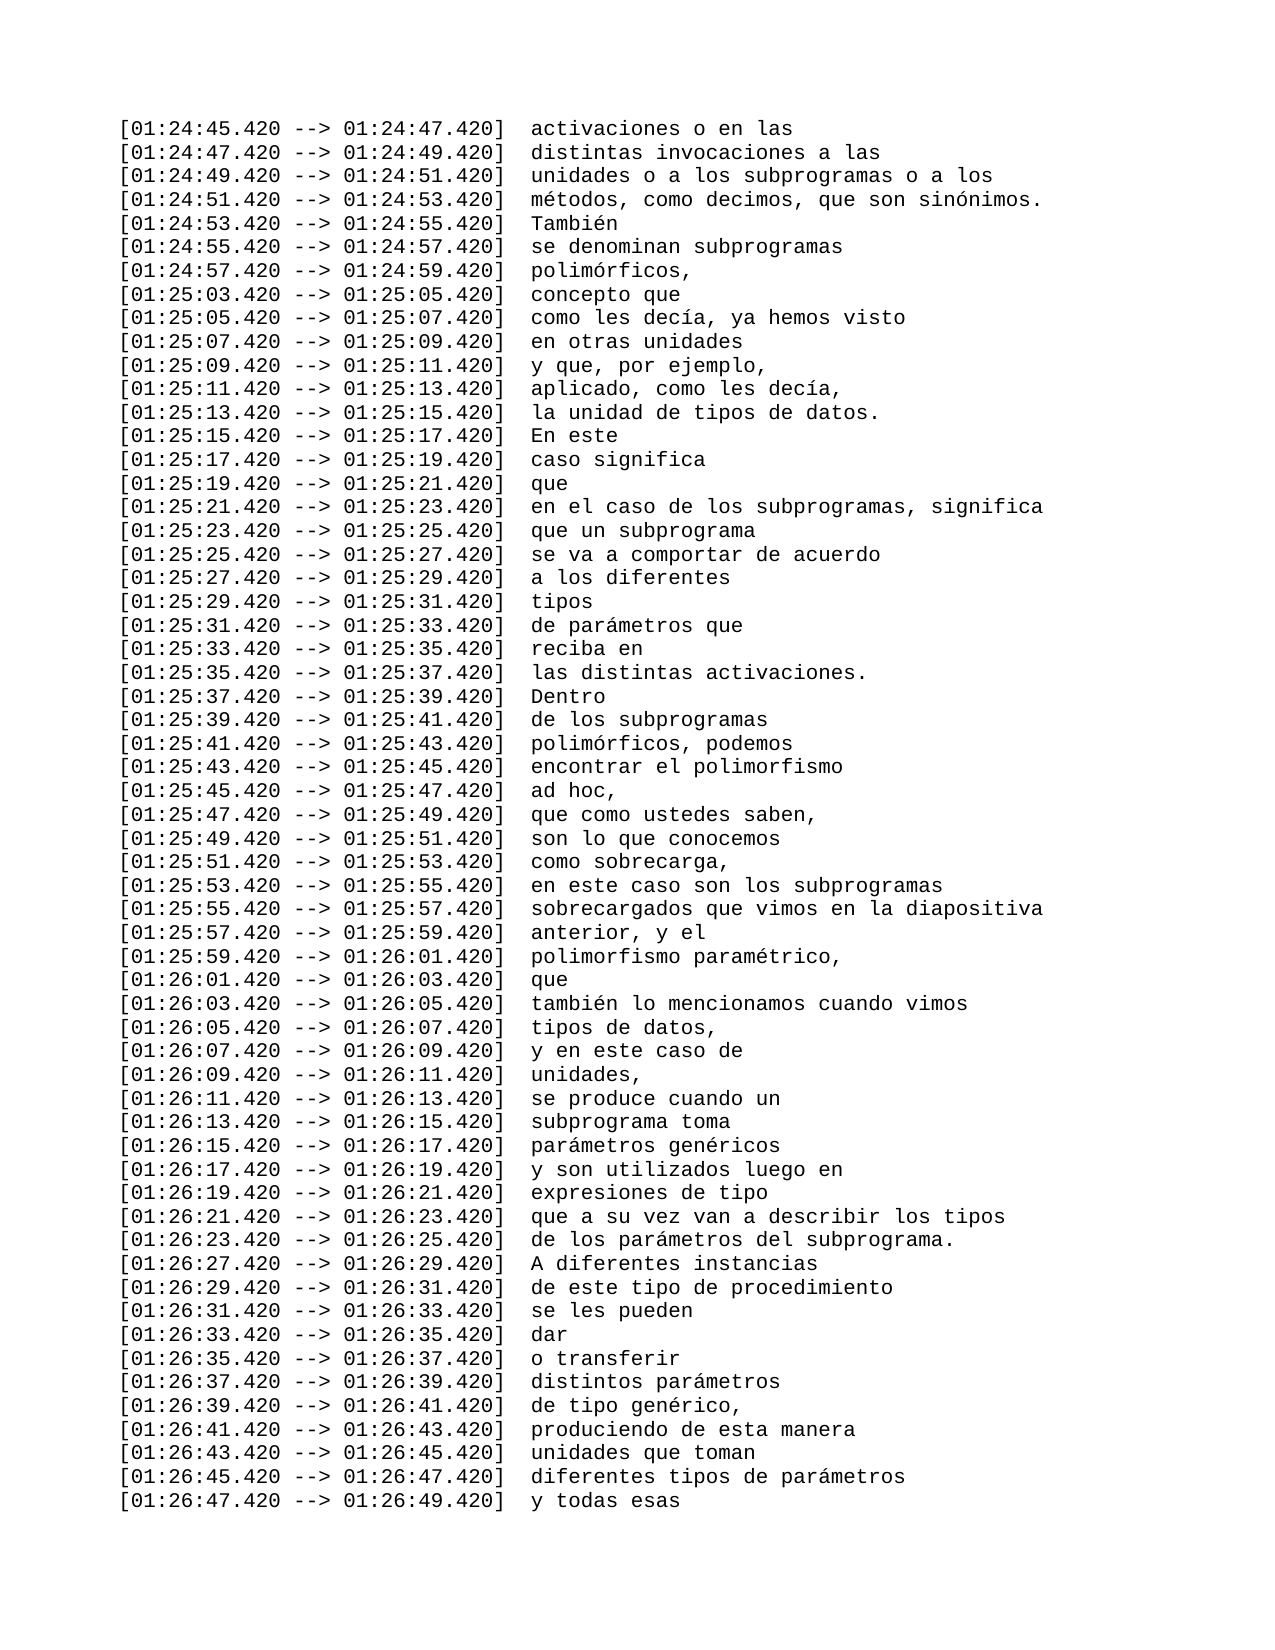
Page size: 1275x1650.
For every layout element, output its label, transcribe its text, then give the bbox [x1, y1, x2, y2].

text [01:25:05.420 --> 01:25:07.420] como les decía, ya hemos visto [118, 307, 1157, 331]
text [01:25:09.420 --> 01:25:11.420] y que, por ejemplo, [118, 354, 1157, 378]
text [01:25:35.420 --> 01:25:37.420] las distintas activaciones. [118, 662, 1157, 686]
text [01:25:07.420 --> 01:25:09.420] en otras unidades [118, 331, 1157, 354]
text [01:26:27.420 --> 01:26:29.420] A diferentes instancias [118, 1253, 1157, 1277]
text [01:25:39.420 --> 01:25:41.420] de los subprogramas [118, 709, 1157, 733]
text [01:25:11.420 --> 01:25:13.420] aplicado, como les decía, [118, 378, 1157, 402]
text [01:26:41.420 --> 01:26:43.420] produciendo de esta manera [118, 1419, 1157, 1442]
text [01:25:51.420 --> 01:25:53.420] como sobrecarga, [118, 851, 1157, 875]
text [01:24:49.420 --> 01:24:51.420] unidades o a los subprogramas o a los [118, 165, 1157, 189]
text [01:25:15.420 --> 01:25:17.420] En este [118, 426, 1157, 449]
text [01:26:17.420 --> 01:26:19.420] y son utilizados luego en [118, 1158, 1157, 1182]
text [01:26:13.420 --> 01:26:15.420] subprograma toma [118, 1111, 1157, 1135]
text [01:25:23.420 --> 01:25:25.420] que un subprograma [118, 520, 1157, 544]
text [01:24:51.420 --> 01:24:53.420] métodos, como decimos, que son sinónimos. [118, 189, 1157, 213]
text [01:26:03.420 --> 01:26:05.420] también lo mencionamos cuando vimos [118, 993, 1157, 1017]
text [01:26:05.420 --> 01:26:07.420] tipos de datos, [118, 1017, 1157, 1040]
text [01:26:15.420 --> 01:26:17.420] parámetros genéricos [118, 1135, 1157, 1158]
text [01:26:23.420 --> 01:26:25.420] de los parámetros del subprograma. [118, 1229, 1157, 1253]
text [01:26:39.420 --> 01:26:41.420] de tipo genérico, [118, 1395, 1157, 1419]
text [01:26:07.420 --> 01:26:09.420] y en este caso de [118, 1040, 1157, 1064]
text [01:26:31.420 --> 01:26:33.420] se les pueden [118, 1300, 1157, 1324]
text [01:25:41.420 --> 01:25:43.420] polimórficos, podemos [118, 733, 1157, 757]
text [01:25:19.420 --> 01:25:21.420] que [118, 473, 1157, 496]
text [01:25:37.420 --> 01:25:39.420] Dentro [118, 686, 1157, 709]
text [01:26:37.420 --> 01:26:39.420] distintos parámetros [118, 1371, 1157, 1395]
text [01:25:25.420 --> 01:25:27.420] se va a comportar de acuerdo [118, 544, 1157, 567]
text [01:25:49.420 --> 01:25:51.420] son lo que conocemos [118, 827, 1157, 851]
text [01:24:53.420 --> 01:24:55.420] También [118, 213, 1157, 236]
text [01:26:21.420 --> 01:26:23.420] que a su vez van a describir los tipos [118, 1206, 1157, 1229]
text [01:25:47.420 --> 01:25:49.420] que como ustedes saben, [118, 804, 1157, 827]
text [01:25:03.420 --> 01:25:05.420] concepto que [118, 284, 1157, 307]
text [01:25:53.420 --> 01:25:55.420] en este caso son los subprogramas [118, 875, 1157, 898]
text [01:26:19.420 --> 01:26:21.420] expresiones de tipo [118, 1182, 1157, 1206]
text [01:25:27.420 --> 01:25:29.420] a los diferentes [118, 567, 1157, 591]
text [01:25:59.420 --> 01:26:01.420] polimorfismo paramétrico, [118, 946, 1157, 969]
text [01:25:33.420 --> 01:25:35.420] reciba en [118, 638, 1157, 662]
text [01:26:29.420 --> 01:26:31.420] de este tipo de procedimiento [118, 1277, 1157, 1300]
text [01:25:43.420 --> 01:25:45.420] encontrar el polimorfismo [118, 757, 1157, 780]
text [01:24:45.420 --> 01:24:47.420] activaciones o en las [118, 118, 1157, 142]
text [01:26:35.420 --> 01:26:37.420] o transferir [118, 1348, 1157, 1371]
text [01:25:45.420 --> 01:25:47.420] ad hoc, [118, 780, 1157, 804]
text [01:25:21.420 --> 01:25:23.420] en el caso de los subprogramas, significa [118, 496, 1157, 520]
text [01:25:57.420 --> 01:25:59.420] anterior, y el [118, 922, 1157, 946]
text [01:25:55.420 --> 01:25:57.420] sobrecargados que vimos en la diapositiva [118, 898, 1157, 922]
text [01:24:55.420 --> 01:24:57.420] se denominan subprogramas [118, 236, 1157, 260]
text [01:26:11.420 --> 01:26:13.420] se produce cuando un [118, 1088, 1157, 1111]
text [01:24:57.420 --> 01:24:59.420] polimórficos, [118, 260, 1157, 284]
text [01:26:09.420 --> 01:26:11.420] unidades, [118, 1064, 1157, 1088]
text [01:25:29.420 --> 01:25:31.420] tipos [118, 591, 1157, 615]
text [01:26:43.420 --> 01:26:45.420] unidades que toman [118, 1442, 1157, 1466]
text [01:26:45.420 --> 01:26:47.420] diferentes tipos de parámetros [118, 1466, 1157, 1489]
text [01:26:01.420 --> 01:26:03.420] que [118, 969, 1157, 993]
text [01:26:47.420 --> 01:26:49.420] y todas esas [118, 1489, 1157, 1513]
text [01:25:31.420 --> 01:25:33.420] de parámetros que [118, 615, 1157, 638]
text [01:25:13.420 --> 01:25:15.420] la unidad de tipos de datos. [118, 402, 1157, 426]
text [01:26:33.420 --> 01:26:35.420] dar [118, 1324, 1157, 1348]
text [01:24:47.420 --> 01:24:49.420] distintas invocaciones a las [118, 142, 1157, 165]
text [01:25:17.420 --> 01:25:19.420] caso significa [118, 449, 1157, 473]
